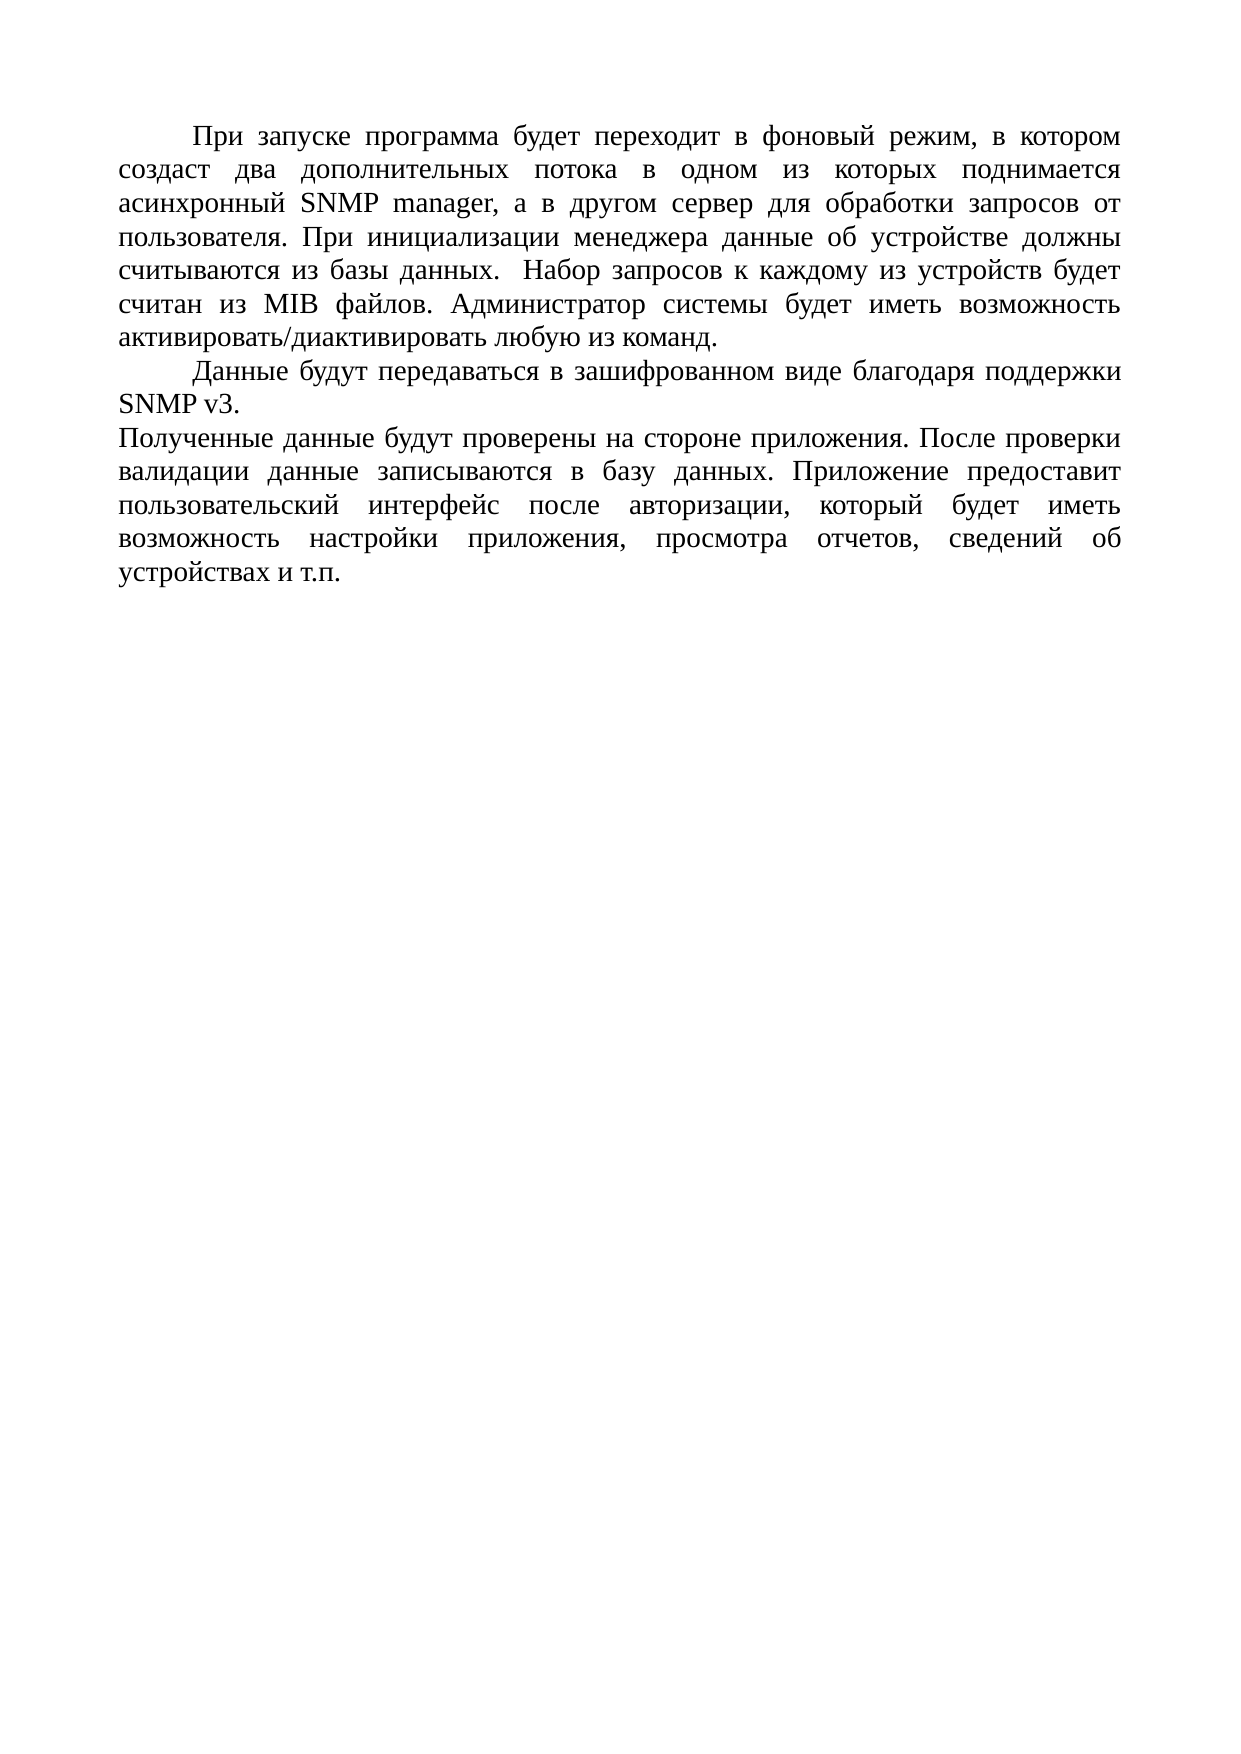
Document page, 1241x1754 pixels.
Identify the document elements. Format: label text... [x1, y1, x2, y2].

text При запуске программа будет переходит в фоновый режим, в котором создаст два дополнительных потока в одном из которых поднимается асинхронный SNMP manager, а в другом сервер для обработки запросов от пользователя. При инициализации менеджера данные об устройстве должны считываются из базы данных. Набор запросов к каждому из устройств будет считан из MIB файлов. Администратор системы будет иметь возможность активировать/диактивировать любую из команд. [118, 118, 1122, 353]
text Данные будут передаваться в зашифрованном виде благодаря поддержки SNMP v3. [118, 353, 1122, 420]
text Полученные данные будут проверены на стороне приложения. После проверки валидации данные записываются в базу данных. Приложение предоставит пользовательский интерфейс после авторизации, который будет иметь возможность настройки приложения, просмотра отчетов, сведений об устройствах и т.п. [118, 420, 1122, 588]
